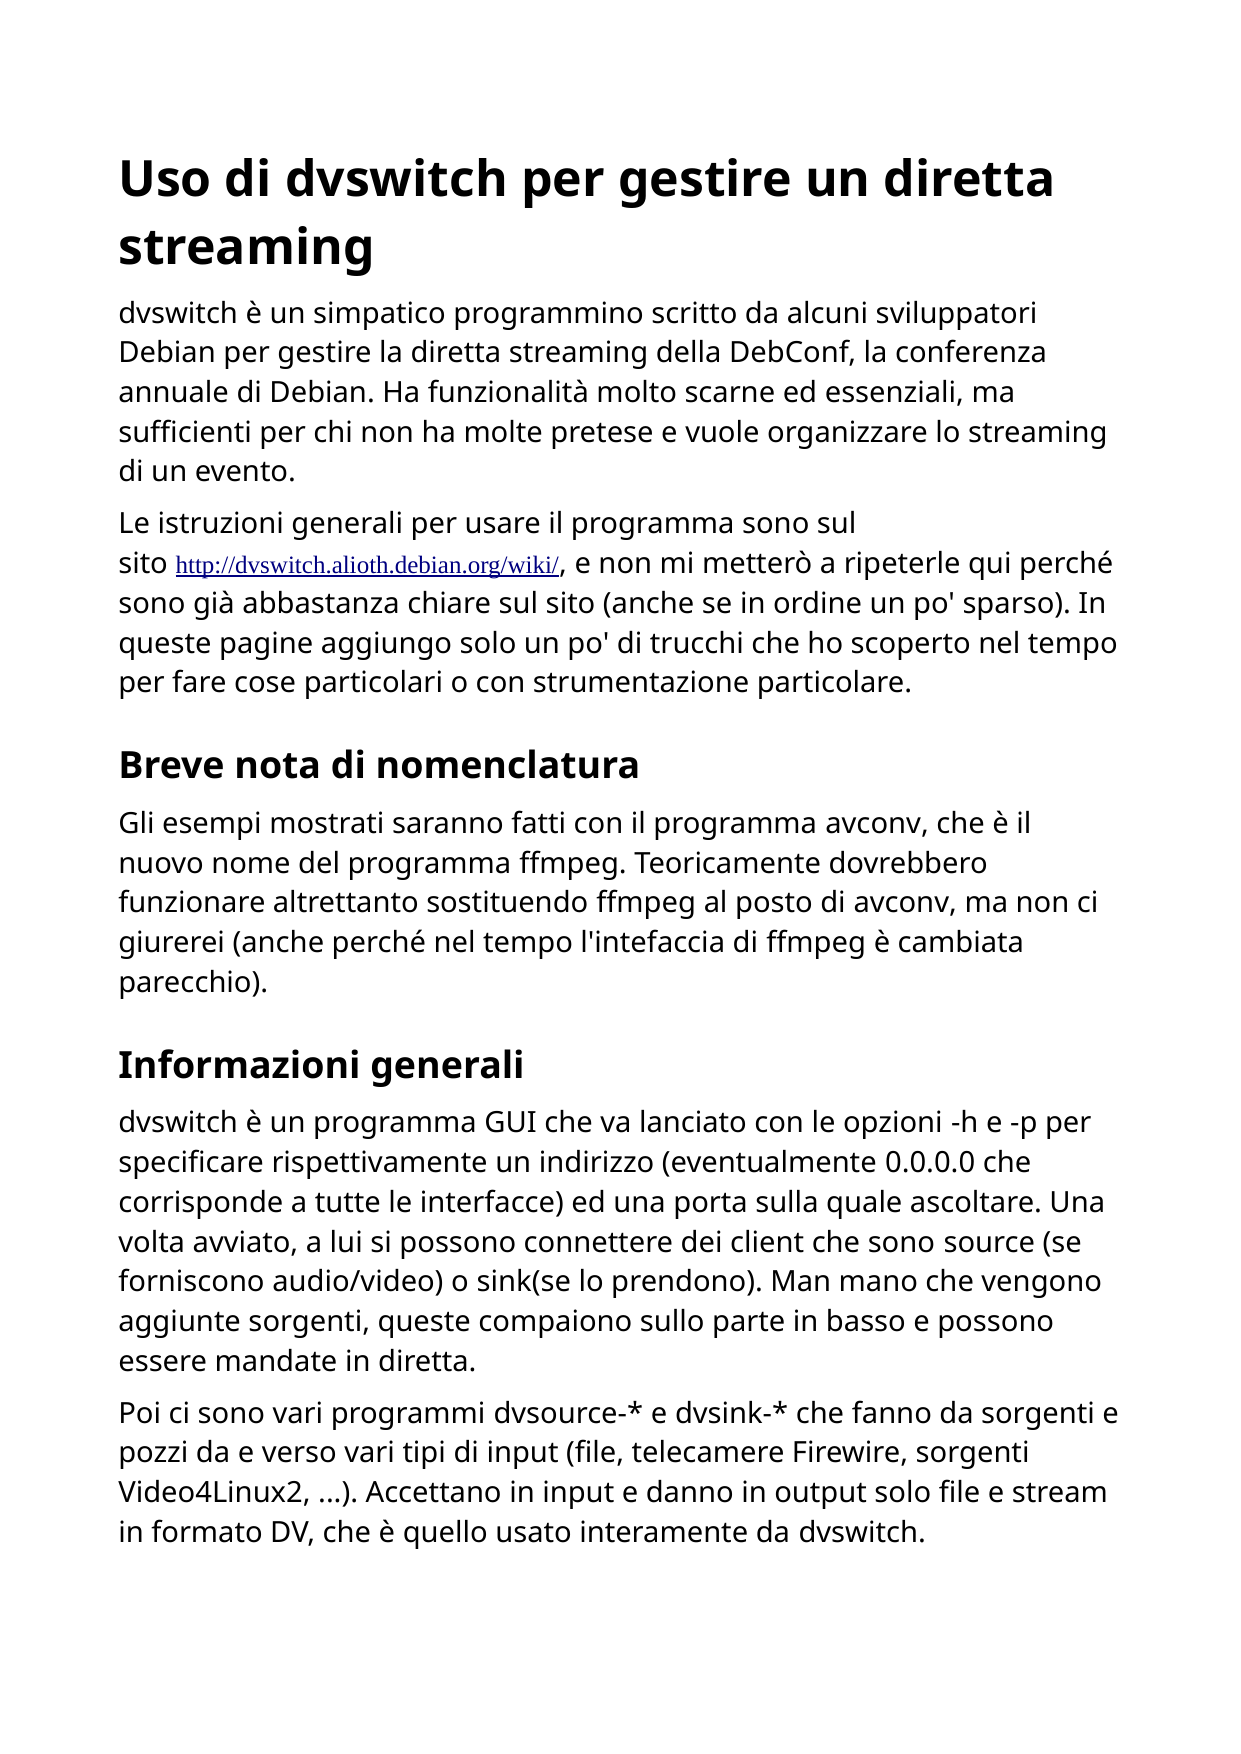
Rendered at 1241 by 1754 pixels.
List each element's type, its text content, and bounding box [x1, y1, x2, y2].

subtitle Informazioni generali [118, 1038, 1122, 1089]
text dvswitch è un programma GUI che va lanciato con le opzioni -h e -p per specificare rispettivamente un indirizzo (eventualmente 0.0.0.0 che corrisponde a tutte le interfacce) ed una porta sulla quale ascoltare. Una volta avviato, a lui si possono connettere dei client che sono source (se forniscono audio/video) o sink(se lo prendono). Man mano che vengono aggiunte sorgenti, queste compaiono sullo parte in basso e possono essere mandate in diretta. [118, 1102, 1122, 1379]
subtitle Breve nota di nomenclatura [118, 739, 1122, 790]
text Poi ci sono vari programmi dvsource-* e dvsink-* che fanno da sorgenti e pozzi da e verso vari tipi di input (file, telecamere Firewire, sorgenti Video4Linux2, ...). Accettano in input e danno in output solo file e stream in formato DV, che è quello usato interamente da dvswitch. [118, 1392, 1122, 1551]
subtitle Uso di dvswitch per gestire un diretta streaming [118, 143, 1122, 279]
text Gli esempi mostrati saranno fatti con il programma avconv, che è il nuovo nome del programma ffmpeg. Teoricamente dovrebbero funzionare altrettanto sostituendo ffmpeg al posto di avconv, ma non ci giurerei (anche perché nel tempo l'intefaccia di ffmpeg è cambiata parecchio). [118, 802, 1122, 1001]
text Le istruzioni generali per usare il programma sono sul sito http://dvswitch.alioth.debian.org/wiki/, e non mi metterò a ripeterle qui perché sono già abbastanza chiare sul sito (anche se in ordine un po' sparso). In queste pagine aggiungo solo un po' di trucchi che ho scoperto nel tempo per fare cose particolari o con strumentazione particolare. [118, 503, 1122, 701]
text dvswitch è un simpatico programmino scritto da alcuni sviluppatori Debian per gestire la diretta streaming della DebConf, la conferenza annuale di Debian. Ha funzionalità molto scarne ed essenziali, ma sufficienti per chi non ha molte pretese e vuole organizzare lo streaming di un evento. [118, 292, 1122, 490]
